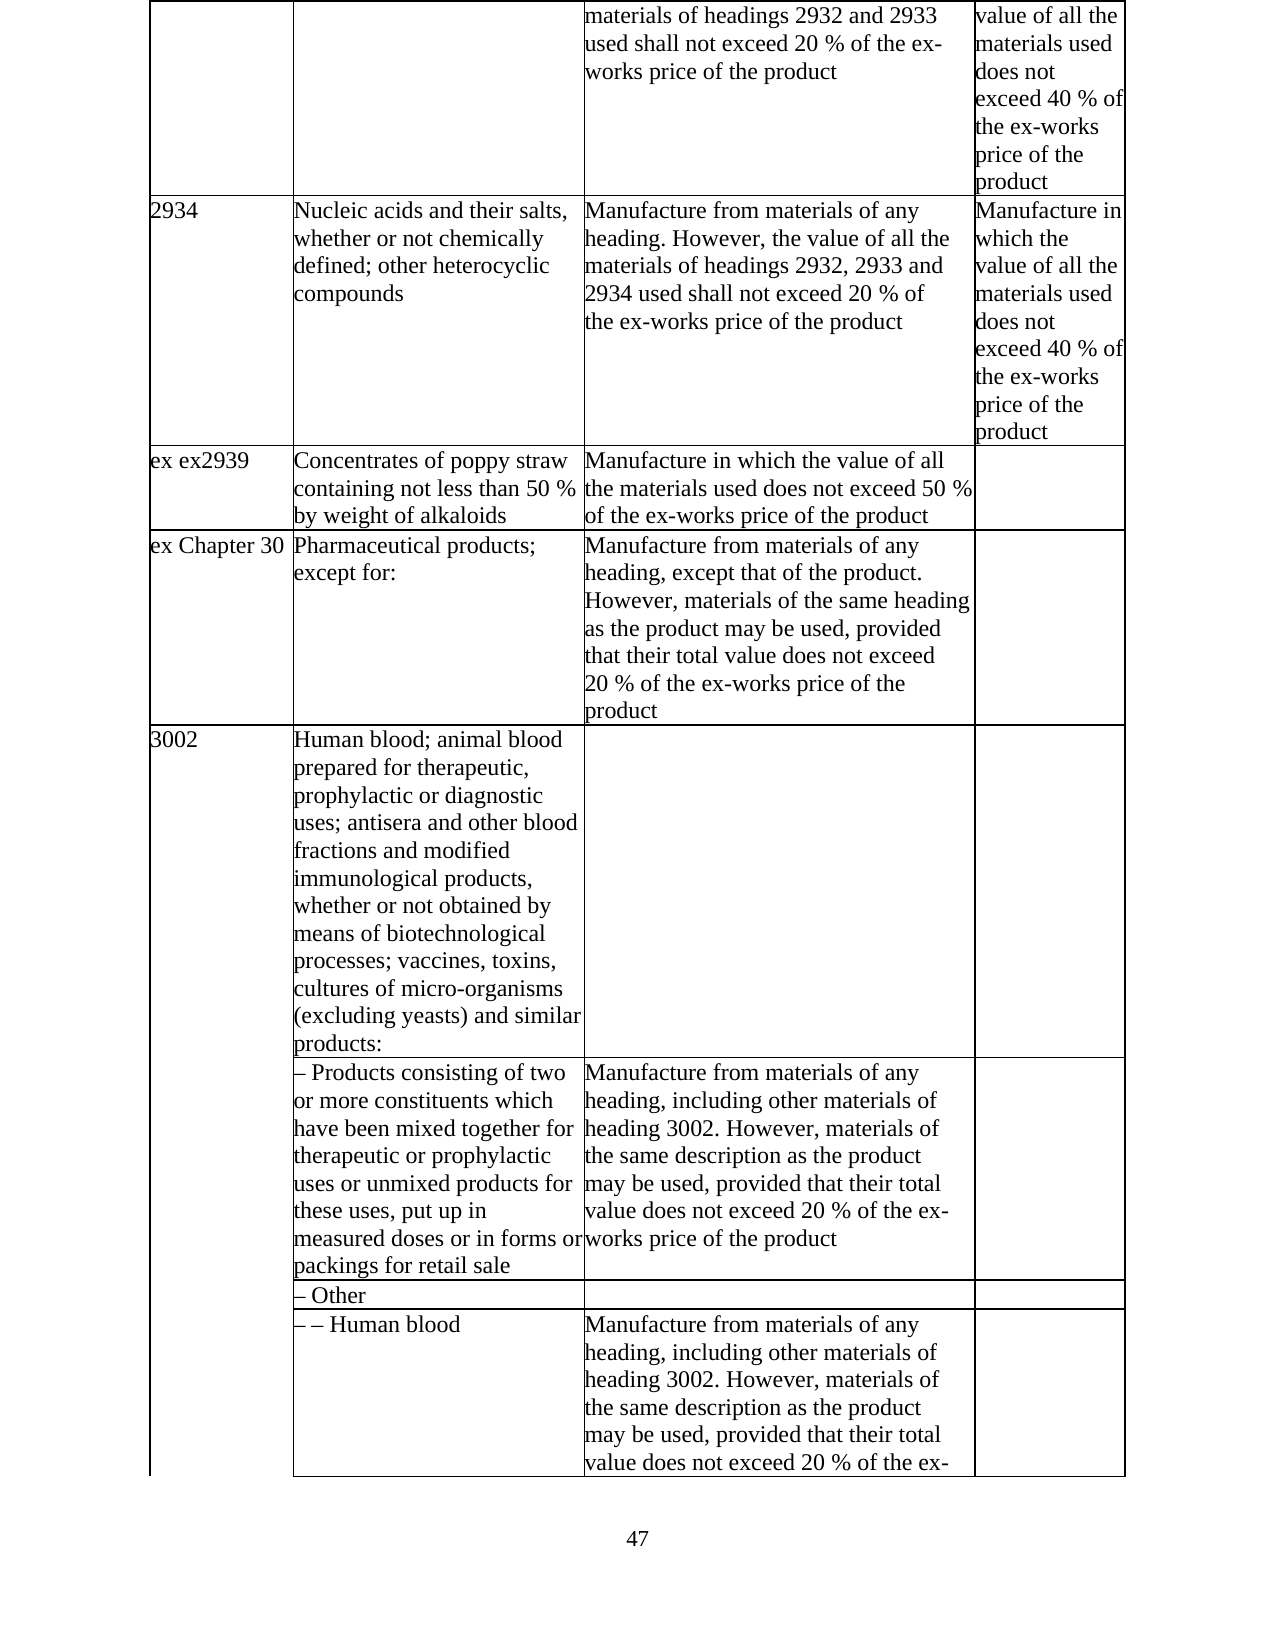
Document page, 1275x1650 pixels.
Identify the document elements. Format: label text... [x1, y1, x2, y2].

table_cell ex ex2939 [151, 446, 293, 529]
table_cell – – Human blood [294, 1310, 584, 1476]
table_cell – Products consisting of two or more constituents which have been mixed together for therapeutic or prophylactic uses or unmixed products for these uses, put up in measured doses or in forms or packings for retail sale [294, 1058, 584, 1279]
table_cell 3002 [151, 726, 293, 1476]
table_cell Human blood; animal blood prepared for therapeutic, prophylactic or diagnostic uses; antisera and other blood fractions and modified immunological products, whether or not obtained by means of biotechnological processes; vaccines, toxins, cultures of micro-organisms (excluding yeasts) and similar products: [294, 726, 584, 1057]
table_cell value of all the materials used does not exceed 40 % of the ex-works price of the product [976, 2, 1124, 195]
table_cell Manufacture from materials of any heading, including other materials of heading 3002. However, materials of the same description as the product may be used, provided that their total value does not exceed 20 % of the ex-works price of the product [585, 1058, 974, 1279]
table_cell – Other [294, 1281, 584, 1308]
table_cell [976, 1058, 1124, 1279]
table_cell [151, 2, 293, 195]
table_cell materials of headings 2932 and 2933 used shall not exceed 20 % of the ex-works price of the product [585, 2, 974, 195]
table_cell Manufacture from materials of any heading, except that of the product. However, materials of the same heading as the product may be used, provided that their total value does not exceed 20 % of the ex-works price of the product [585, 531, 974, 724]
table_cell Manufacture from materials of any heading, including other materials of heading 3002. However, materials of the same description as the product may be used, provided that their total value does not exceed 20 % of the ex- [585, 1310, 974, 1476]
table_cell [976, 1281, 1124, 1308]
table_cell [976, 446, 1124, 529]
table_cell [294, 2, 584, 195]
table_cell Nucleic acids and their salts, whether or not chemically defined; other heterocyclic compounds [294, 196, 584, 445]
table_cell ex Chapter 30 [151, 531, 293, 724]
table_cell Concentrates of poppy straw containing not less than 50 % by weight of alkaloids [294, 446, 584, 529]
table_cell [976, 531, 1124, 724]
table_cell Manufacture in which the value of all the materials used does not exceed 50 % of the ex-works price of the product [585, 446, 974, 529]
table_cell Manufacture in which the value of all the materials used does not exceed 40 % of the ex-works price of the product [976, 196, 1124, 445]
table_cell 2934 [151, 196, 293, 445]
table_cell [585, 726, 974, 1057]
table_cell [585, 1281, 974, 1308]
table_cell Manufacture from materials of any heading. However, the value of all the materials of headings 2932, 2933 and 2934 used shall not exceed 20 % of the ex-works price of the product [585, 196, 974, 445]
table_cell Pharmaceutical products; except for: [294, 531, 584, 724]
table_cell [976, 1310, 1124, 1476]
table_cell [976, 726, 1124, 1057]
